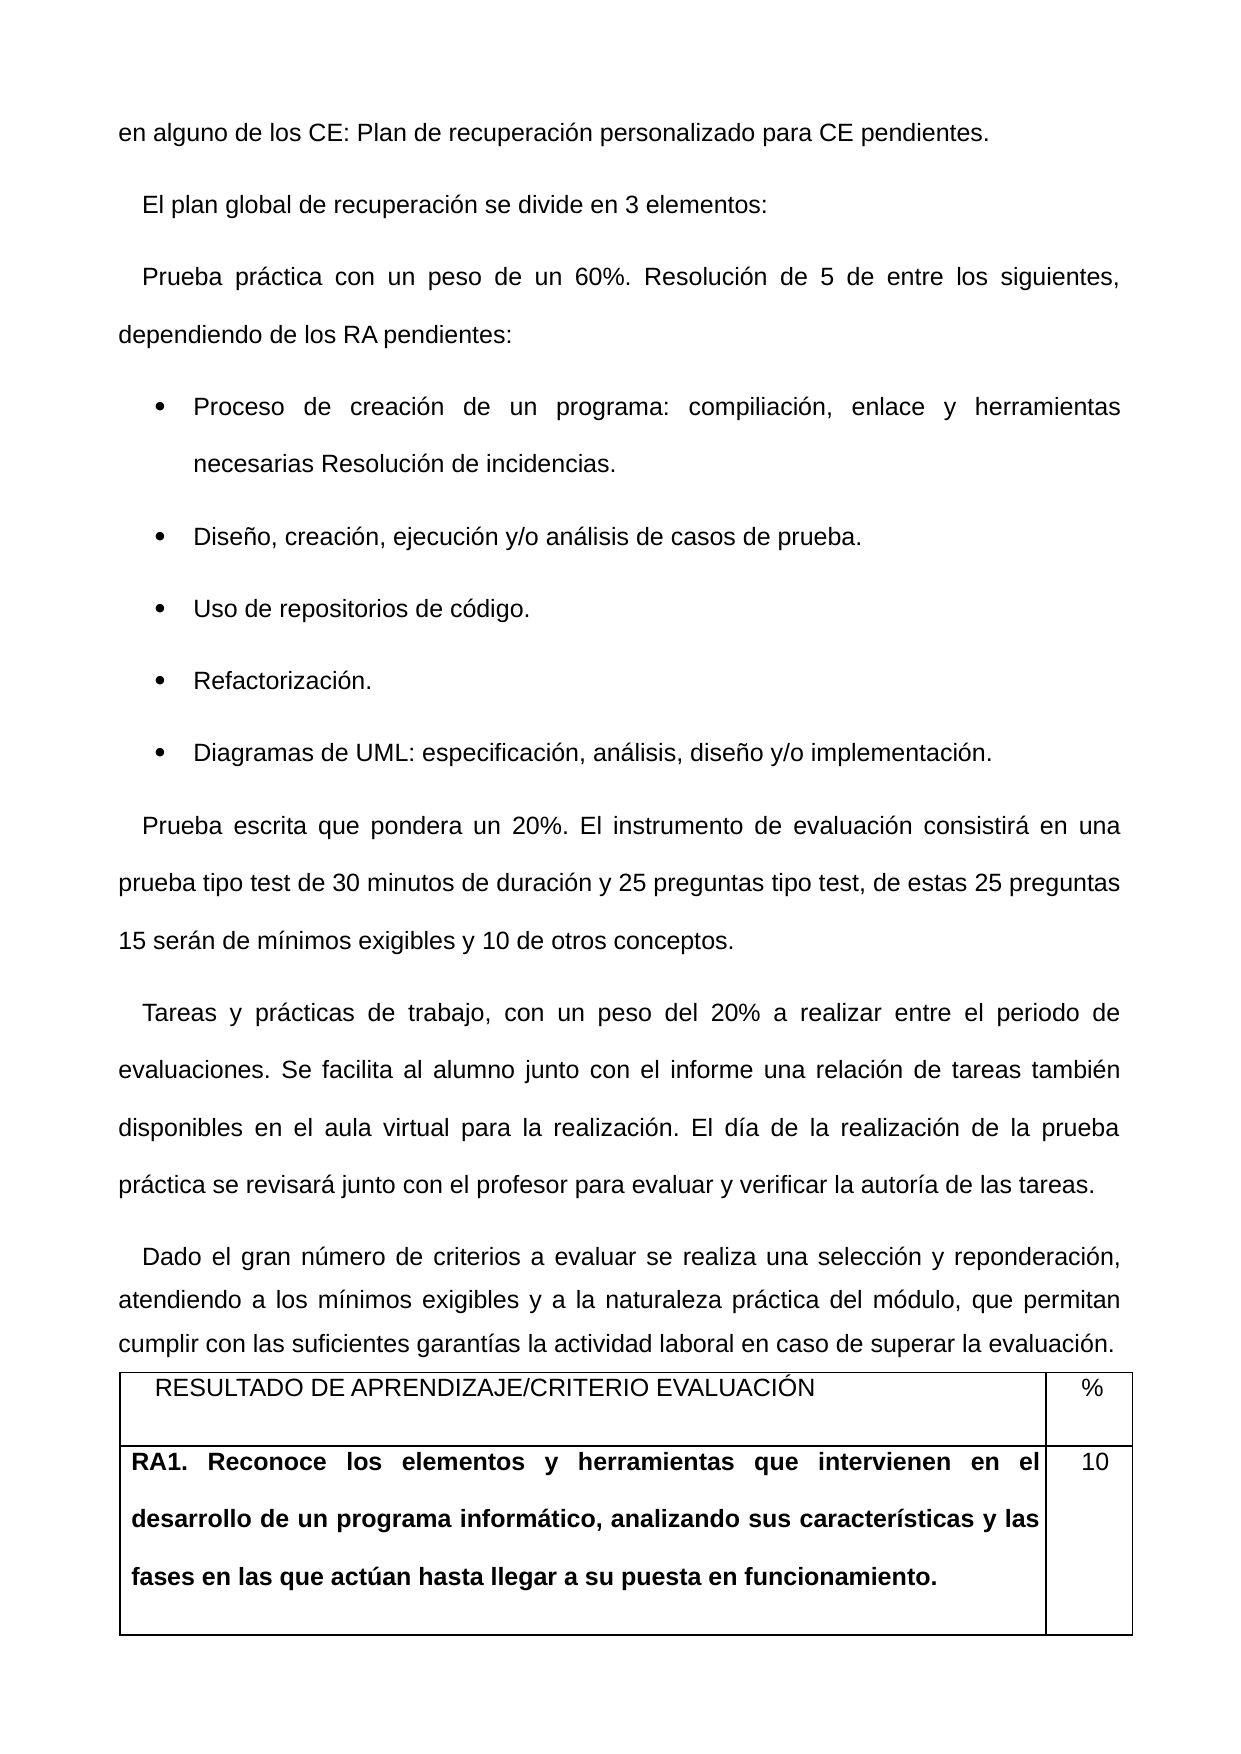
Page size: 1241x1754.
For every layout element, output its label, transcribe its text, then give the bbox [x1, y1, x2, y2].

text Prueba escrita que pondera un 20%. El instrumento de evaluación consistirá en una prueba tipo test de 30 minutos de duración y 25 preguntas tipo test, de estas 25 preguntas 15 serán de mínimos exigibles y 10 de otros conceptos. [118, 811, 1122, 954]
list Proceso de creación de un programa: compiliación, enlace y herramientas necesarias Resolución de incidencias. [156, 392, 1122, 478]
text Prueba práctica con un peso de un 60%. Resolución de 5 de entre los siguientes, dependiendo de los RA pendientes: [118, 262, 1122, 348]
table_cell RA1. Reconoce los elementos y herramientas que intervienen en el desarrollo de un programa informático, analizando sus características y las fases en las que actúan hasta llegar a su puesta en funcionamiento. [121, 1447, 1045, 1634]
text Dado el gran número de criterios a evaluar se realiza una selección y reponderación, atendiendo a los mínimos exigibles y a la naturaleza práctica del módulo, que permitan cumplir con las suficientes garantías la actividad laboral en caso de superar la evaluación. [118, 1242, 1122, 1357]
list Uso de repositorios de código. [156, 594, 1122, 623]
list Diseño, creación, ejecución y/o análisis de casos de prueba. [156, 522, 1122, 550]
text Tareas y prácticas de trabajo, con un peso del 20% a realizar entre el periodo de evaluaciones. Se facilita al alumno junto con el informe una relación de tareas también disponibles en el aula virtual para la realización. El día de la realización de la prueba práctica se revisará junto con el profesor para evaluar y verificar la autoría de las tareas. [118, 998, 1122, 1199]
text El plan global de recuperación se divide en 3 elementos: [118, 190, 1122, 219]
list Diagramas de UML: especificación, análisis, diseño y/o implementación. [156, 738, 1122, 767]
table_header % [1047, 1373, 1132, 1445]
table_header RESULTADO DE APRENDIZAJE/CRITERIO EVALUACIÓN [121, 1373, 1045, 1445]
table_cell 10 [1047, 1447, 1132, 1634]
text en alguno de los CE: Plan de recuperación personalizado para CE pendientes. [118, 118, 1122, 147]
list Refactorización. [156, 666, 1122, 695]
